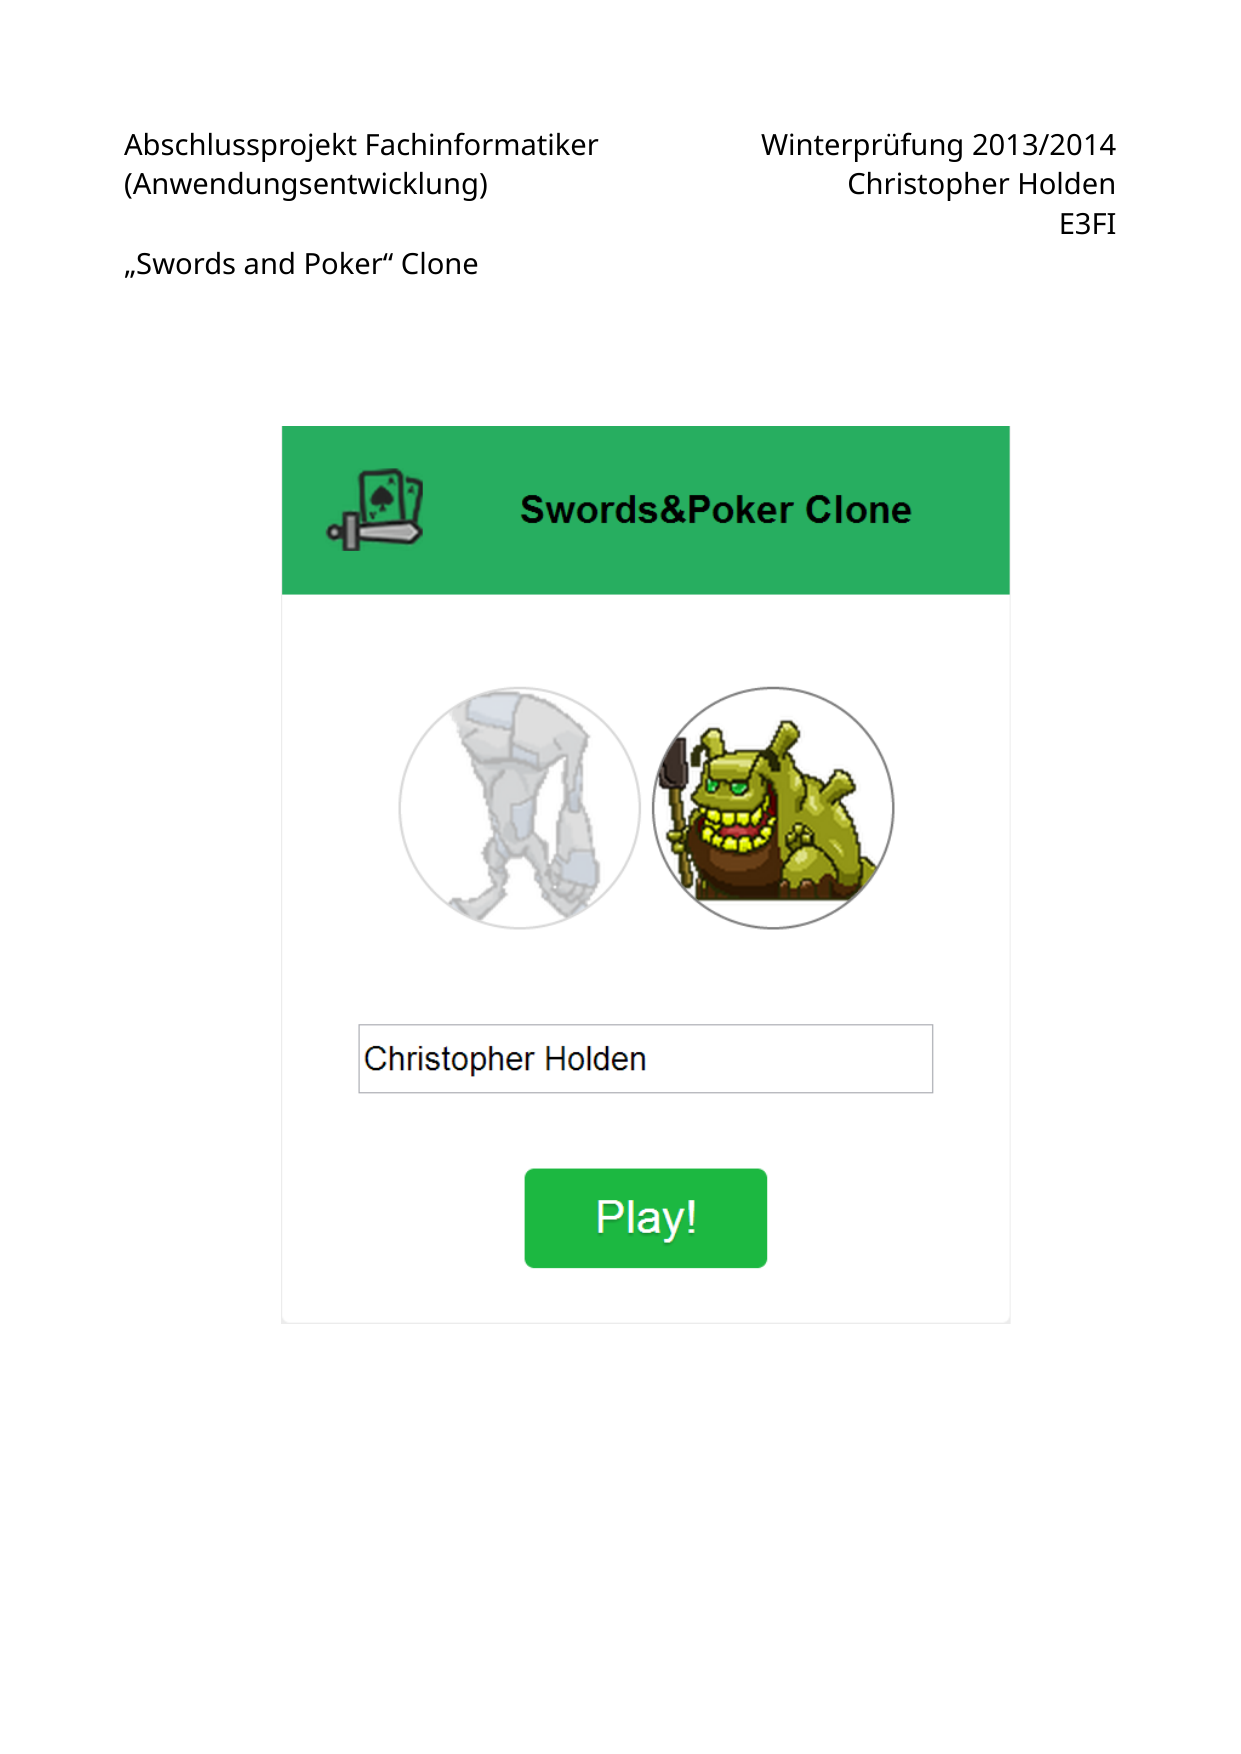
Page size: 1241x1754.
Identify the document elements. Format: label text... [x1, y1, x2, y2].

table_header Winterprüfung 2013/2014 Christopher Holden E3FI [620, 118, 1122, 288]
picture [281, 426, 1011, 1324]
table_header Abschlussprojekt Fachinformatiker (Anwendungsentwicklung) „Swords and Poker“ Clone [118, 118, 620, 288]
